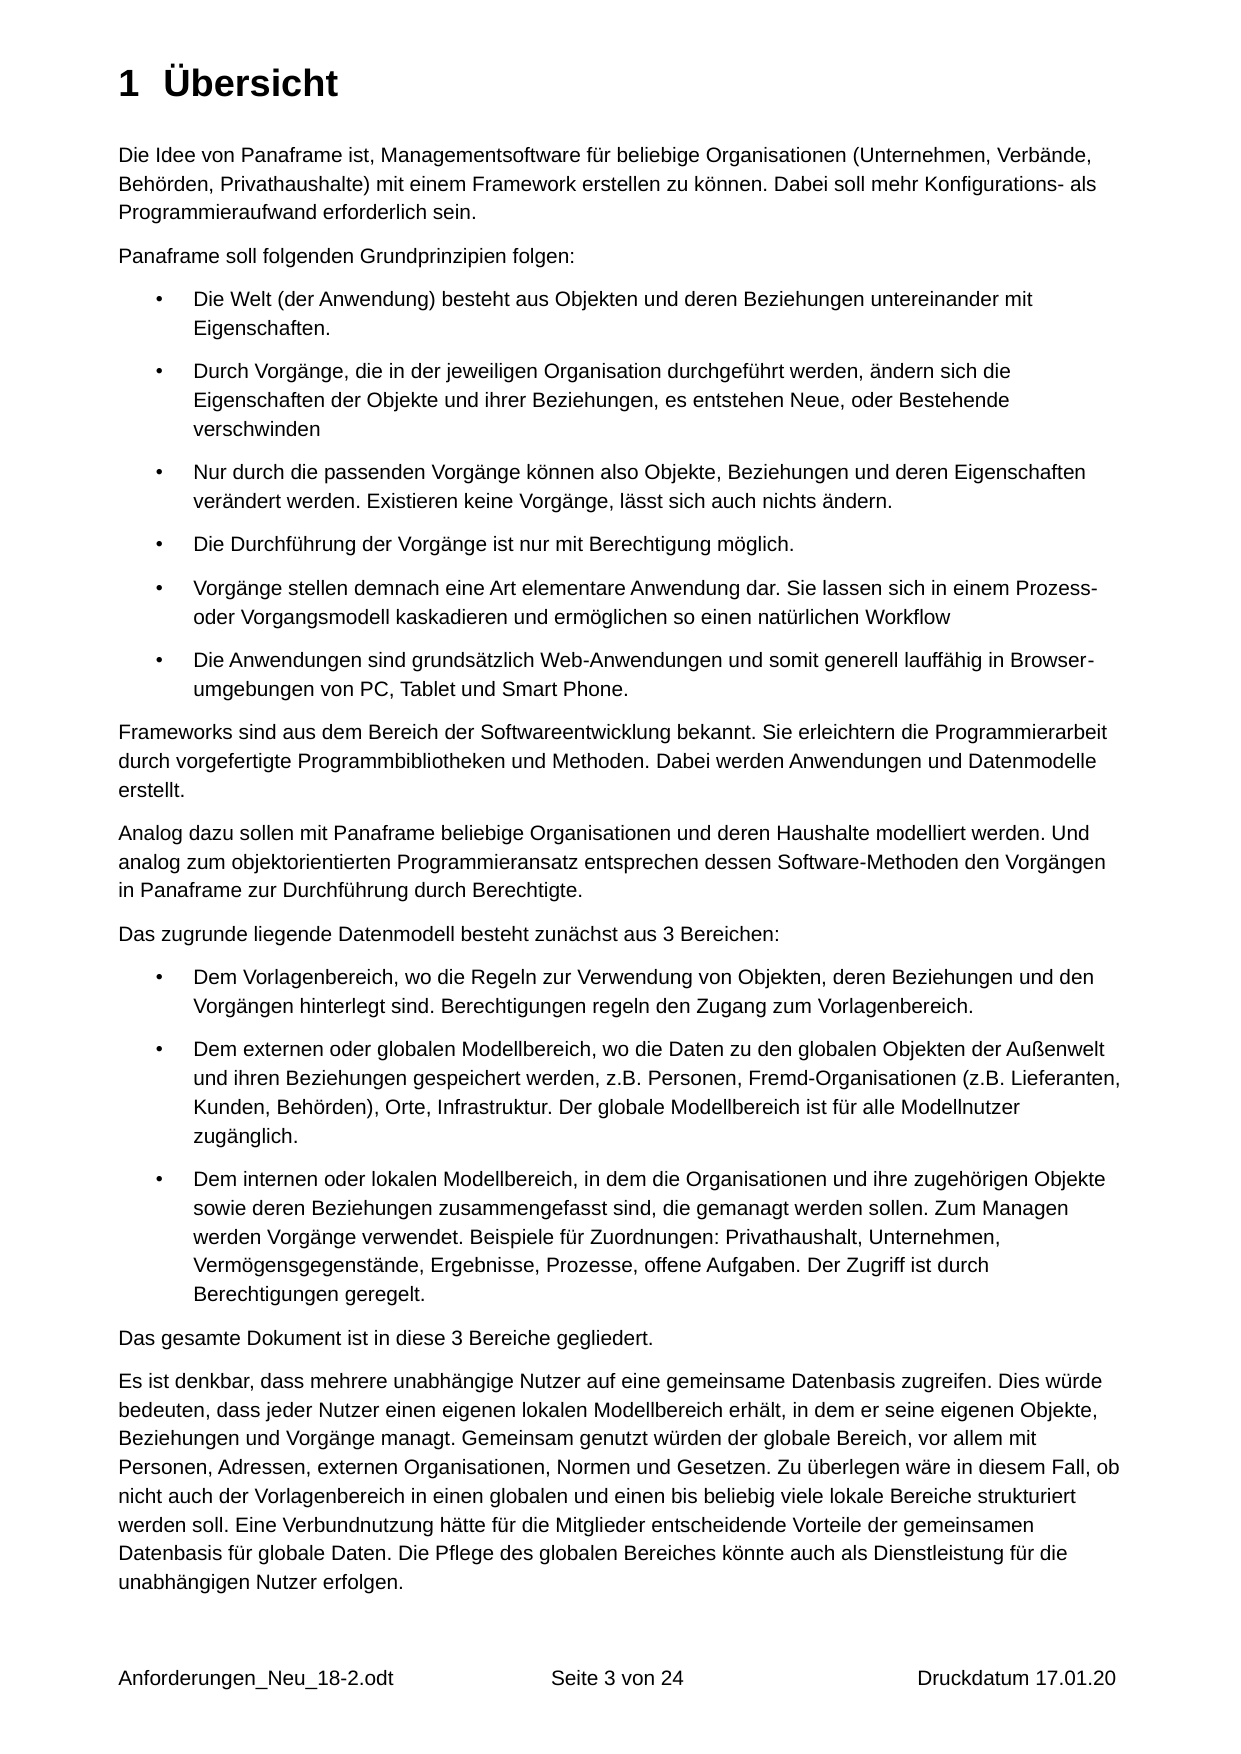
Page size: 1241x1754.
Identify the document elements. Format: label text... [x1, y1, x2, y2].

subtitle Übersicht [118, 61, 1122, 104]
list Durch Vorgänge, die in der jeweiligen Organisation durchgeführt werden, ändern sich die Eigenschaften der Objekte und ihrer Beziehungen, es entstehen Neue, oder Bestehende verschwinden [156, 359, 1122, 441]
list Die Welt (der Anwendung) besteht aus Objekten und deren Beziehungen untereinander mit Eigenschaften. [156, 287, 1122, 340]
list Die Durchführung der Vorgänge ist nur mit Berechtigung möglich. [156, 532, 1122, 556]
list Die Anwendungen sind grundsätzlich Web-Anwendungen und somit generell lauffähig in Browser­umgebungen von PC, Tablet und Smart Phone. [156, 648, 1122, 701]
list Dem Vorlagenbereich, wo die Regeln zur Verwendung von Objekten, deren Beziehungen und den Vorgängen hinterlegt sind. Berechtigungen regeln den Zugang zum Vorlagenbereich. [156, 965, 1122, 1018]
list Vorgänge stellen demnach eine Art elementare Anwendung dar. Sie lassen sich in einem Prozess- oder Vorgangsmodell kaskadieren und ermöglichen so einen natürlichen Workflow [156, 576, 1122, 628]
list Nur durch die passenden Vorgänge können also Objekte, Beziehungen und deren Eigenschaften verändert werden. Existieren keine Vorgänge, lässt sich auch nichts ändern. [156, 460, 1122, 513]
list Dem internen oder lokalen Modellbereich, in dem die Organisationen und ihre zugehörigen Objekte sowie deren Beziehungen zusammengefasst sind, die gemanagt werden sollen. Zum Managen werden Vorgänge verwendet. Beispiele für Zuordnungen: Privathaushalt, Unternehmen, Vermögensgegenstände, Ergebnisse, Prozesse, offene Aufgaben. Der Zugriff ist durch Berechtigungen geregelt. [156, 1167, 1122, 1306]
text Analog dazu sollen mit Panaframe beliebige Organisationen und deren Haushalte modelliert werden. Und analog zum objektorientierten Programmieransatz entsprechen dessen Software-Methoden den Vorgängen in Panaframe zur Durchführung durch Berechtigte. [118, 821, 1122, 902]
text Panaframe soll folgenden Grundprinzipien folgen: [118, 243, 1122, 267]
text Frameworks sind aus dem Bereich der Softwareentwicklung bekannt. Sie erleichtern die Programmierarbeit durch vorgefertigte Programmbibliotheken und Methoden. Dabei werden Anwendungen und Datenmodelle erstellt. [118, 720, 1122, 801]
text Die Idee von Panaframe ist, Managementsoftware für beliebige Organisationen (Unternehmen, Verbände, Behörden, Privathaushalte) mit einem Framework erstellen zu können. Dabei soll mehr Konfigurations- als Programmieraufwand erforderlich sein. [118, 143, 1122, 224]
list Dem externen oder globalen Modellbereich, wo die Daten zu den globalen Objekten der Außenwelt und ihren Beziehungen gespeichert werden, z.B. Personen, Fremd-Organisationen (z.B. Lieferanten, Kunden, Behörden), Orte, Infrastruktur. Der globale Modellbereich ist für alle Modellnutzer zugänglich. [156, 1037, 1122, 1147]
text Das zugrunde liegende Datenmodell besteht zunächst aus 3 Bereichen: [118, 922, 1122, 946]
text Es ist denkbar, dass mehrere unabhängige Nutzer auf eine gemeinsame Datenbasis zugreifen. Dies würde bedeuten, dass jeder Nutzer einen eigenen lokalen Modellbereich erhält, in dem er seine eigenen Objekte, Beziehungen und Vorgänge managt. Gemeinsam genutzt würden der globale Bereich, vor allem mit Personen, Adressen, externen Organisationen, Normen und Gesetzen. Zu überlegen wäre in diesem Fall, ob nicht auch der Vorlagenbereich in einen globalen und einen bis beliebig viele lokale Bereiche strukturiert werden soll. Eine Verbundnutzung hätte für die Mitglieder entscheidende Vorteile der gemeinsamen Datenbasis für globale Daten. Die Pflege des globalen Bereiches könnte auch als Dienstleistung für die unabhängigen Nutzer erfolgen. [118, 1369, 1122, 1594]
text Das gesamte Dokument ist in diese 3 Bereiche gegliedert. [118, 1325, 1122, 1349]
